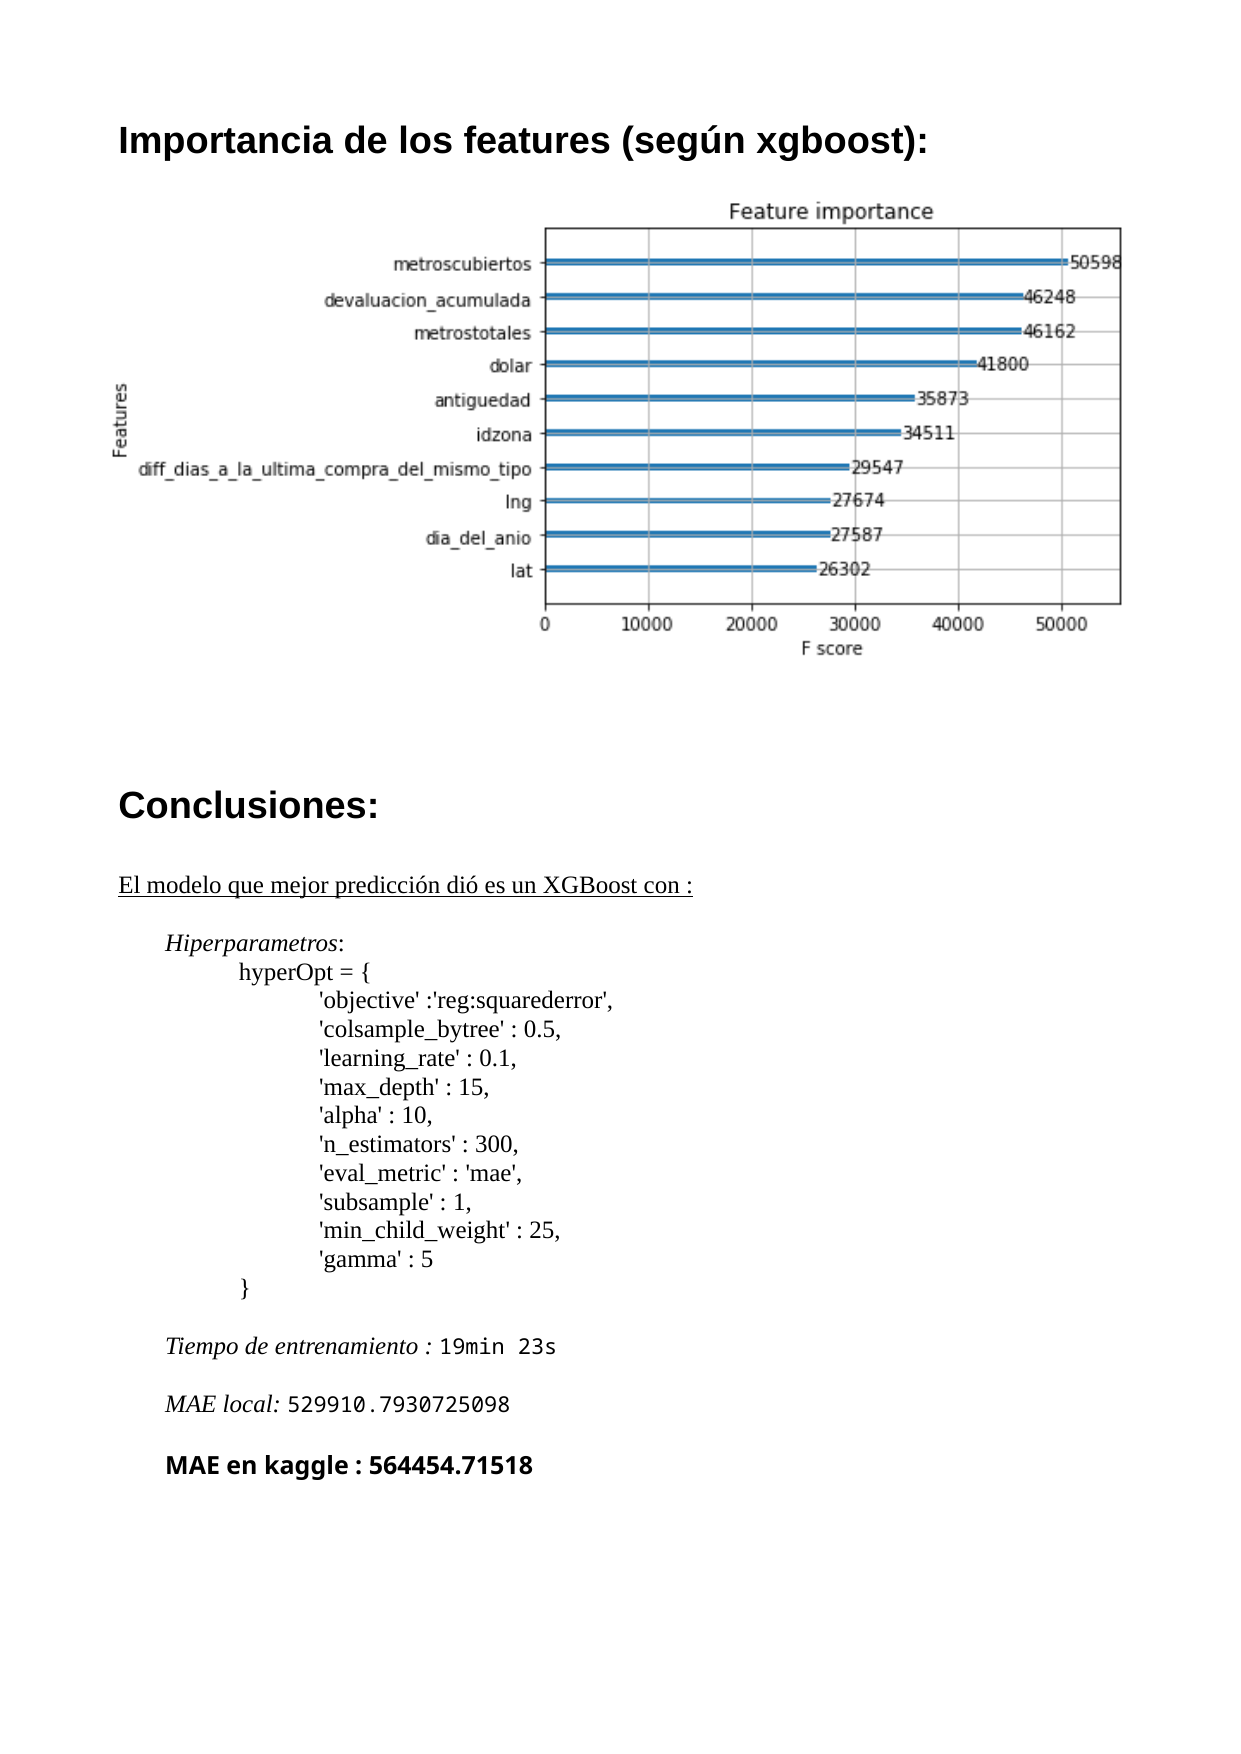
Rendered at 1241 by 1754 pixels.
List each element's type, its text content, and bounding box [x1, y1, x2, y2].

text 'min_child_weight' : 25, [165, 1216, 1122, 1244]
text Conclusiones: [118, 783, 1122, 827]
text Importancia de los features (según xgboost): [118, 118, 1122, 162]
text El modelo que mejor predicción dió es un XGBoost con : [118, 871, 1122, 899]
text 'alpha' : 10, [165, 1101, 1122, 1129]
text Hiperparametros: [165, 928, 1122, 957]
text MAE en kaggle : 564454.71518 [165, 1448, 1122, 1482]
text 'learning_rate' : 0.1, [165, 1043, 1122, 1072]
text hyperOpt = { [165, 957, 1122, 986]
text Tiempo de entrenamiento : 19min 23s [165, 1331, 1122, 1360]
text } [165, 1273, 1122, 1302]
text 'subsample' : 1, [165, 1187, 1122, 1216]
text 'objective' :'reg:squarederror', [165, 986, 1122, 1014]
text MAE local: 529910.7930725098 [165, 1389, 1122, 1419]
text 'n_estimators' : 300, [165, 1129, 1122, 1158]
picture [101, 190, 1139, 669]
text 'gamma' : 5 [165, 1244, 1122, 1273]
text 'colsample_bytree' : 0.5, [165, 1014, 1122, 1043]
text 'max_depth' : 15, [165, 1072, 1122, 1101]
text 'eval_metric' : 'mae', [165, 1158, 1122, 1187]
